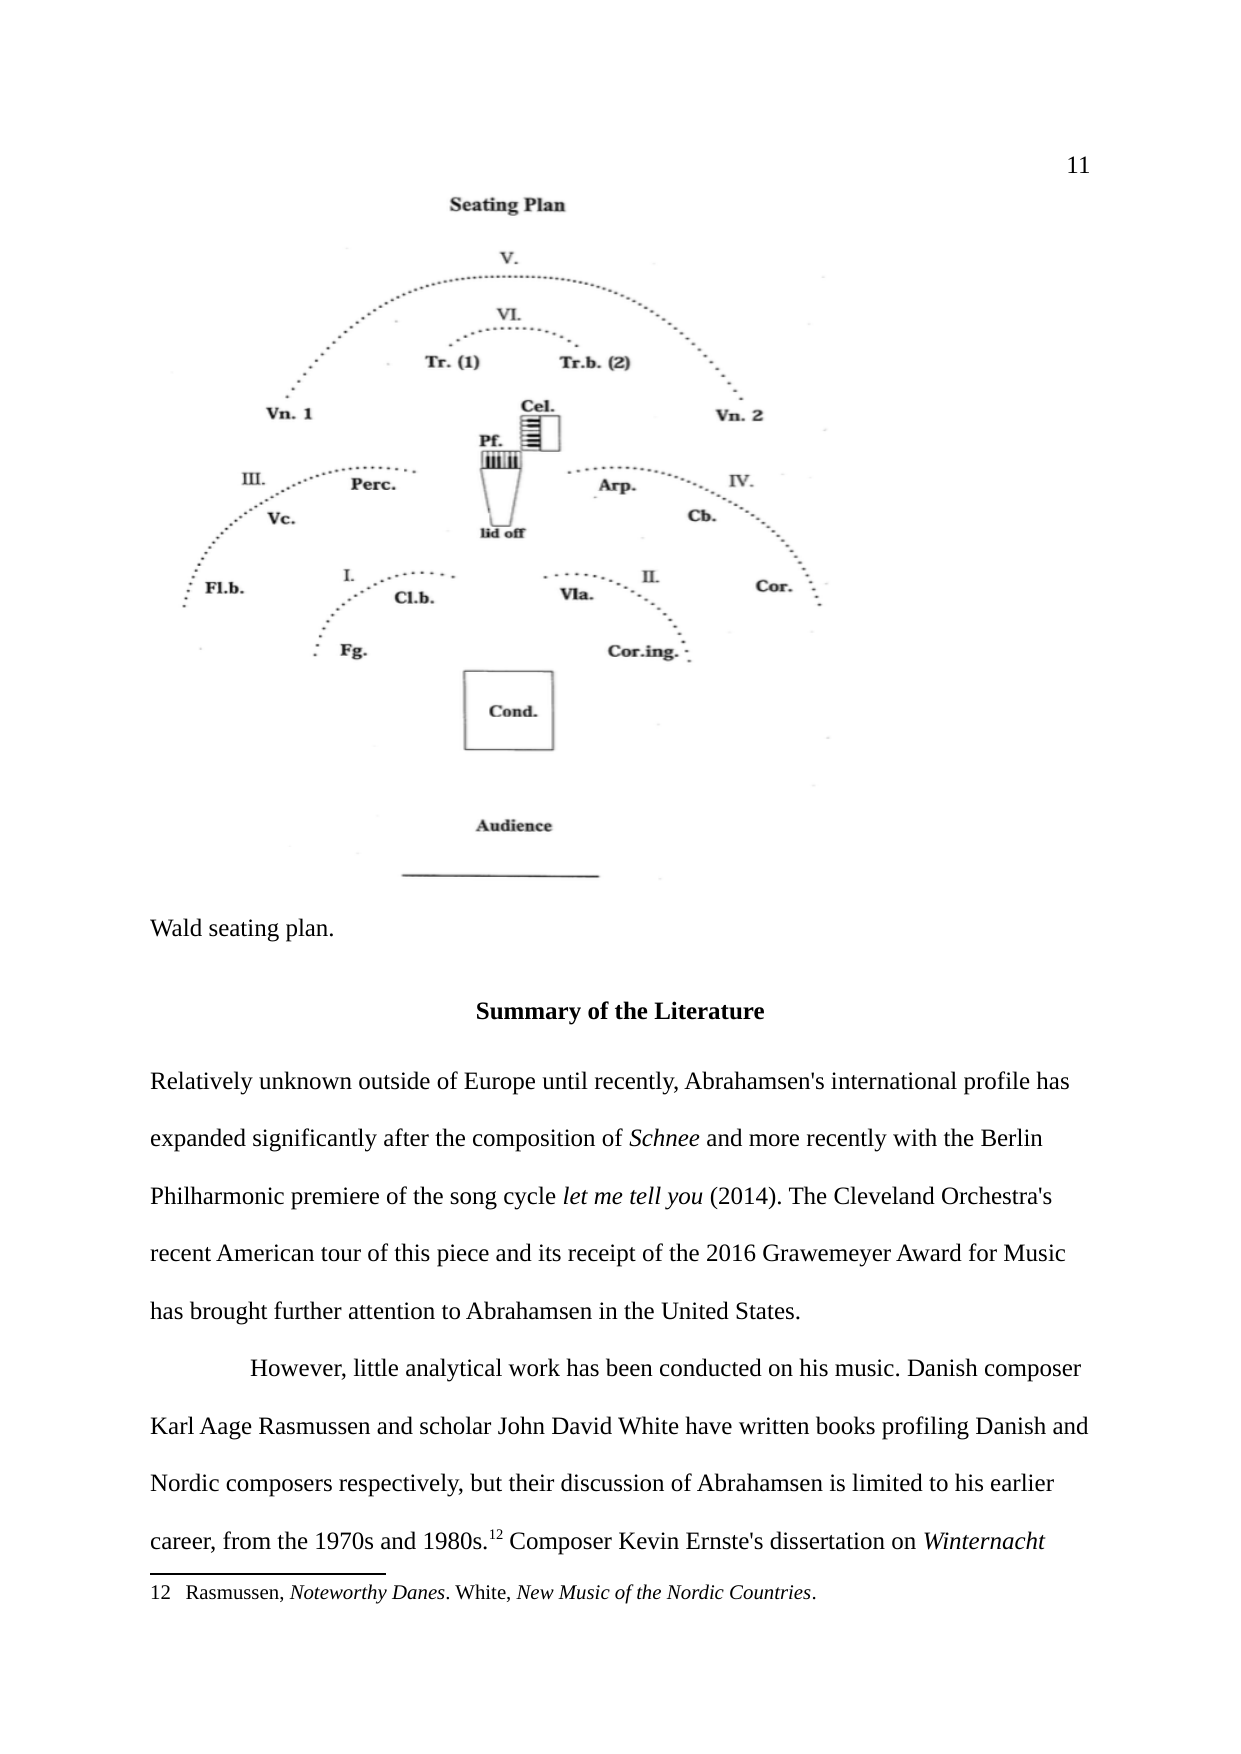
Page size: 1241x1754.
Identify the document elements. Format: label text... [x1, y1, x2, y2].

picture [150, 179, 855, 885]
text However, little analytical work has been conducted on his music. Danish composer Karl Aage Rasmussen and scholar John David White have written books profiling Danish and Nordic composers respectively, but their discussion of Abrahamsen is limited to his earlier career, from the 1970s and 1980s. Composer Kevin Ernste's dissertation on Winternacht [150, 1353, 1090, 1554]
text Relatively unknown outside of Europe until recently, Abrahamsen's international profile has expanded significantly after the composition of Schnee and more recently with the Berlin Philharmonic premiere of the song cycle let me tell you (2014). The Cleveland Orchestra's recent American tour of this piece and its receipt of the 2016 Grawemeyer Award for Music has brought further attention to Abrahamsen in the United States. [150, 1066, 1090, 1324]
text Rasmussen, Noteworthy Danes. White, New Music of the Nordic Countries. [150, 1580, 1090, 1604]
subtitle Summary of the Literature [150, 996, 1090, 1024]
text Wald seating plan. [150, 913, 1090, 942]
